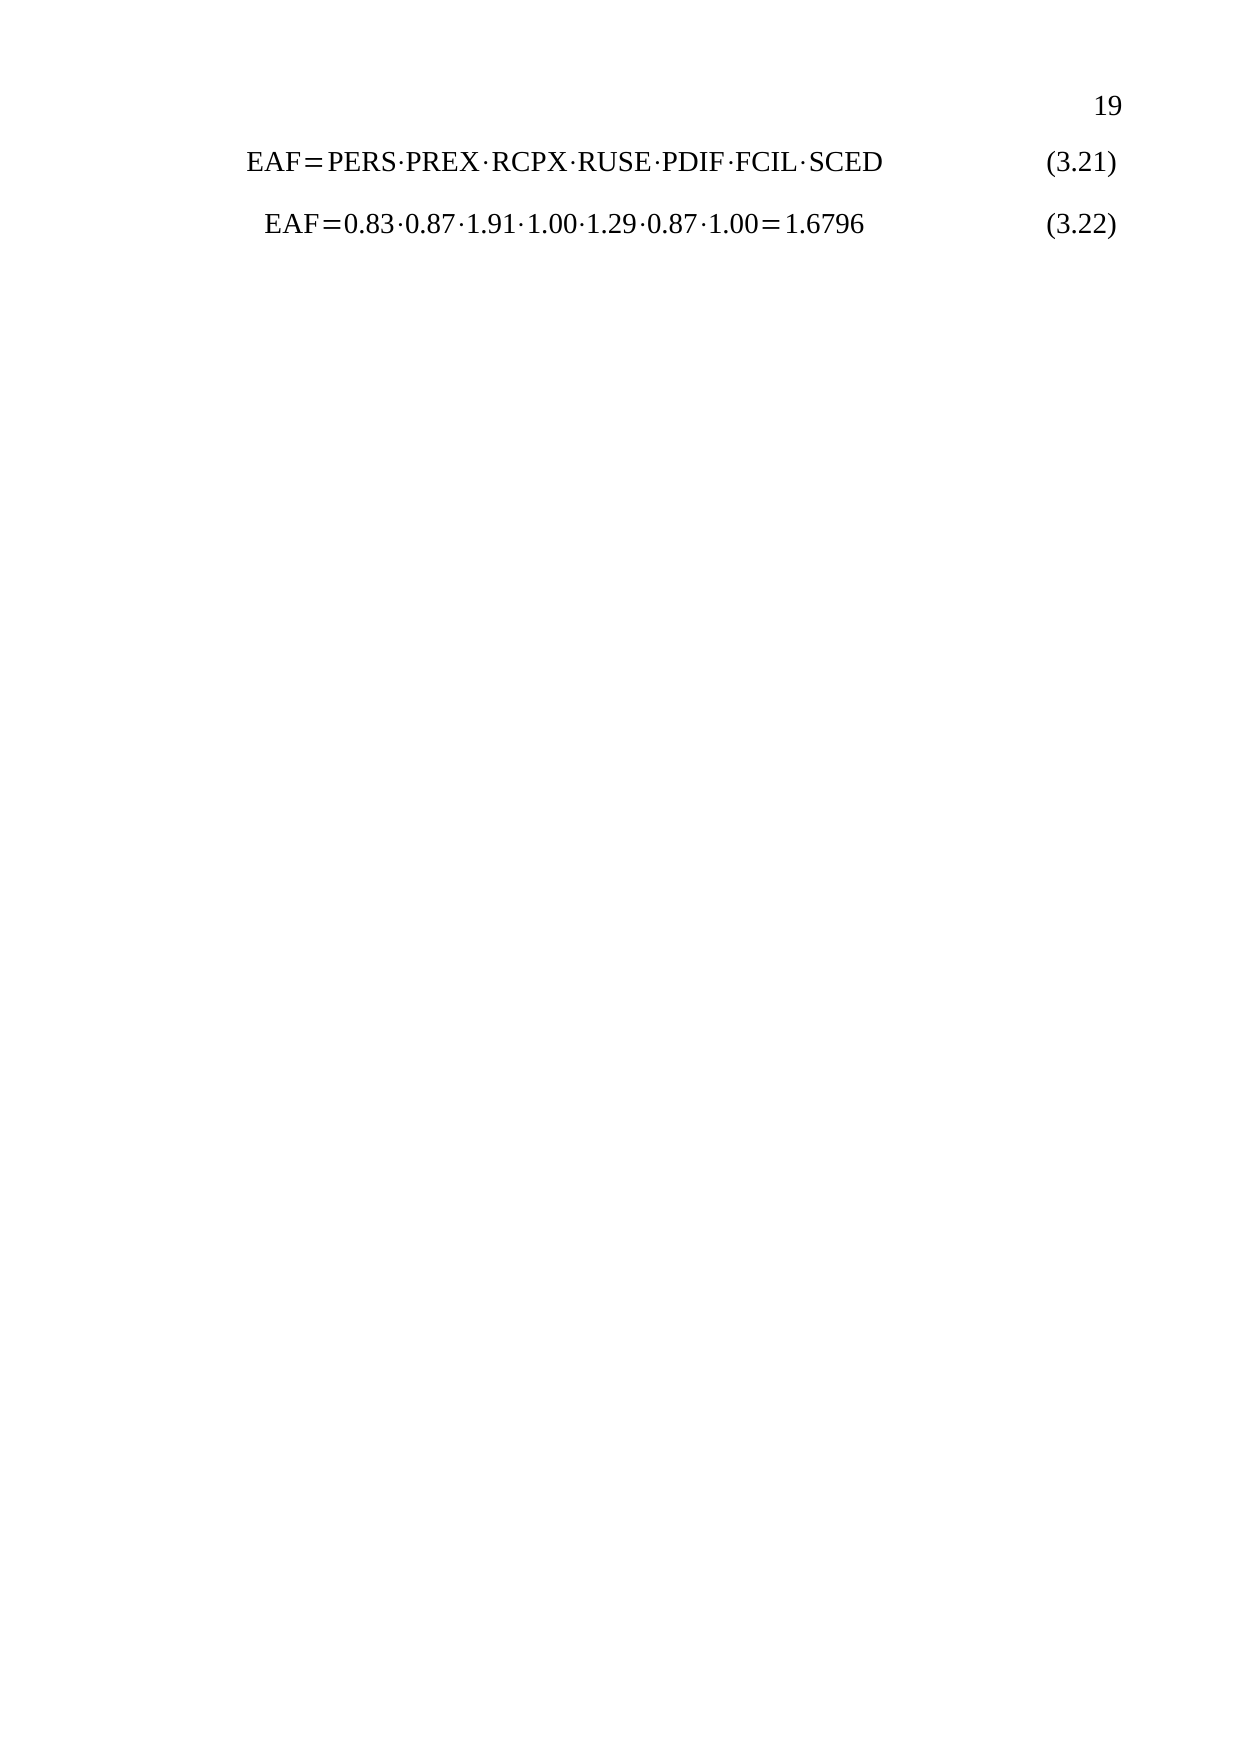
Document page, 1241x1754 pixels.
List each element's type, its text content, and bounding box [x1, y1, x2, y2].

table_cell [118, 200, 1010, 262]
table_header [118, 139, 1010, 200]
table_cell (3.22) [1010, 200, 1122, 262]
table_header (3.21) [1010, 139, 1122, 200]
